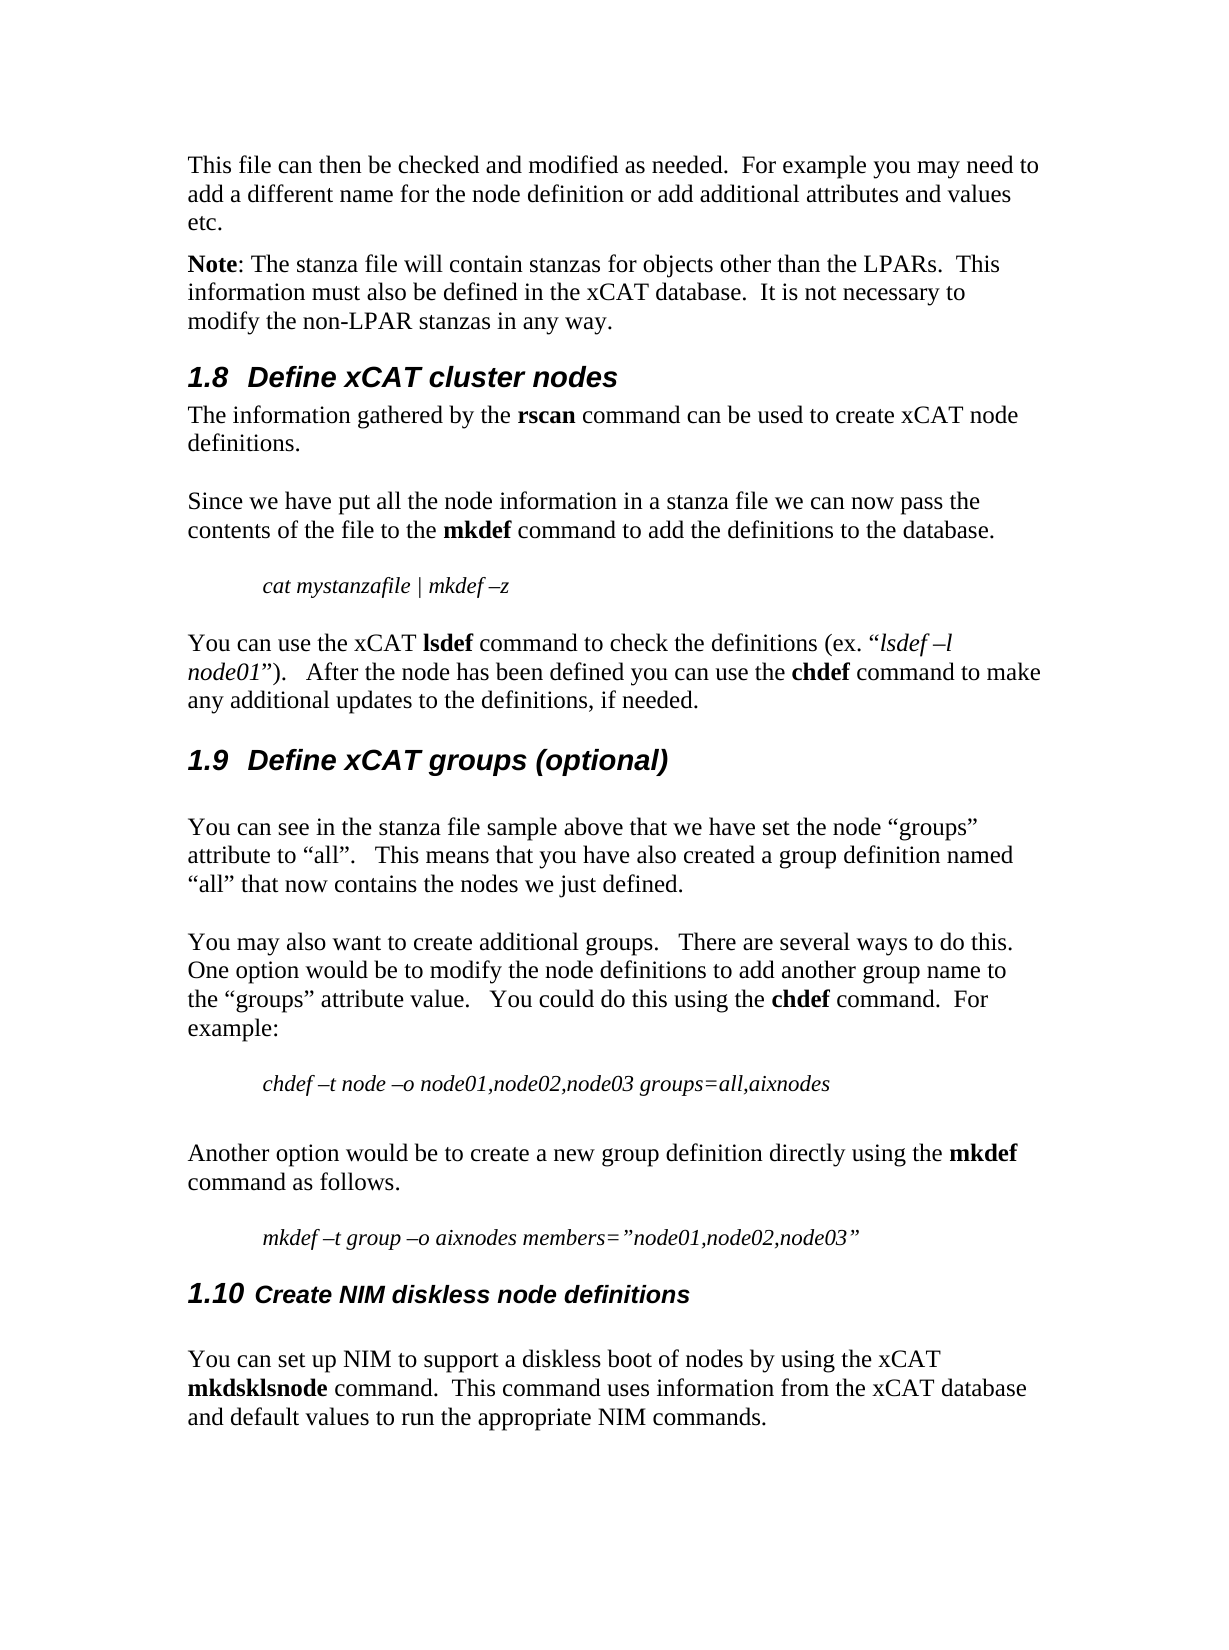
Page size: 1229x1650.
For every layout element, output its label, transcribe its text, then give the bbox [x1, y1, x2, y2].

list The information gathered by the rscan command can be used to create xCAT node definitions. [150, 400, 1041, 457]
subtitle Define xCAT cluster nodes [187, 360, 1041, 393]
list Note: The stanza file will contain stanzas for objects other than the LPARs. This information must also be defined in the xCAT database. It is not necessary to modify the non-LPAR stanzas in any way. [187, 249, 1041, 335]
subtitle Define xCAT groups (optional) [187, 743, 1041, 777]
text You can use the xCAT lsdef command to check the definitions (ex. “lsdef –l node01”). After the node has been defined you can use the chdef command to make any additional updates to the definitions, if needed. [187, 628, 1041, 714]
subtitle Create NIM diskless node definitions [187, 1276, 1041, 1309]
text mkdef –t group –o aixnodes members=”node01,node02,node03” [187, 1224, 1041, 1251]
text You can set up NIM to support a diskless boot of nodes by using the xCAT mkdsklsnode command. This command uses information from the xCAT database and default values to run the appropriate NIM commands. [187, 1344, 1041, 1431]
list Since we have put all the node information in a stanza file we can now pass the contents of the file to the mkdef command to add the definitions to the database. [150, 486, 1041, 543]
list You may also want to create additional groups. There are several ways to do this. One option would be to modify the node definitions to add another group name to the “groups” attribute value. You could do this using the chdef command. For example: [150, 927, 1041, 1042]
text chdef –t node –o node01,node02,node03 groups=all,aixnodes [187, 1071, 1041, 1097]
list This file can then be checked and modified as needed. For example you may need to add a different name for the node definition or add additional attributes and values etc. [187, 150, 1041, 236]
list Another option would be to create a new group definition directly using the mkdef command as follows. [150, 1138, 1041, 1196]
list You can see in the stanza file sample above that we have set the node “groups” attribute to “all”. This means that you have also created a group definition named “all” that now contains the nodes we just defined. [150, 812, 1041, 898]
list cat mystanzafile | mkdef –z [150, 572, 1041, 599]
